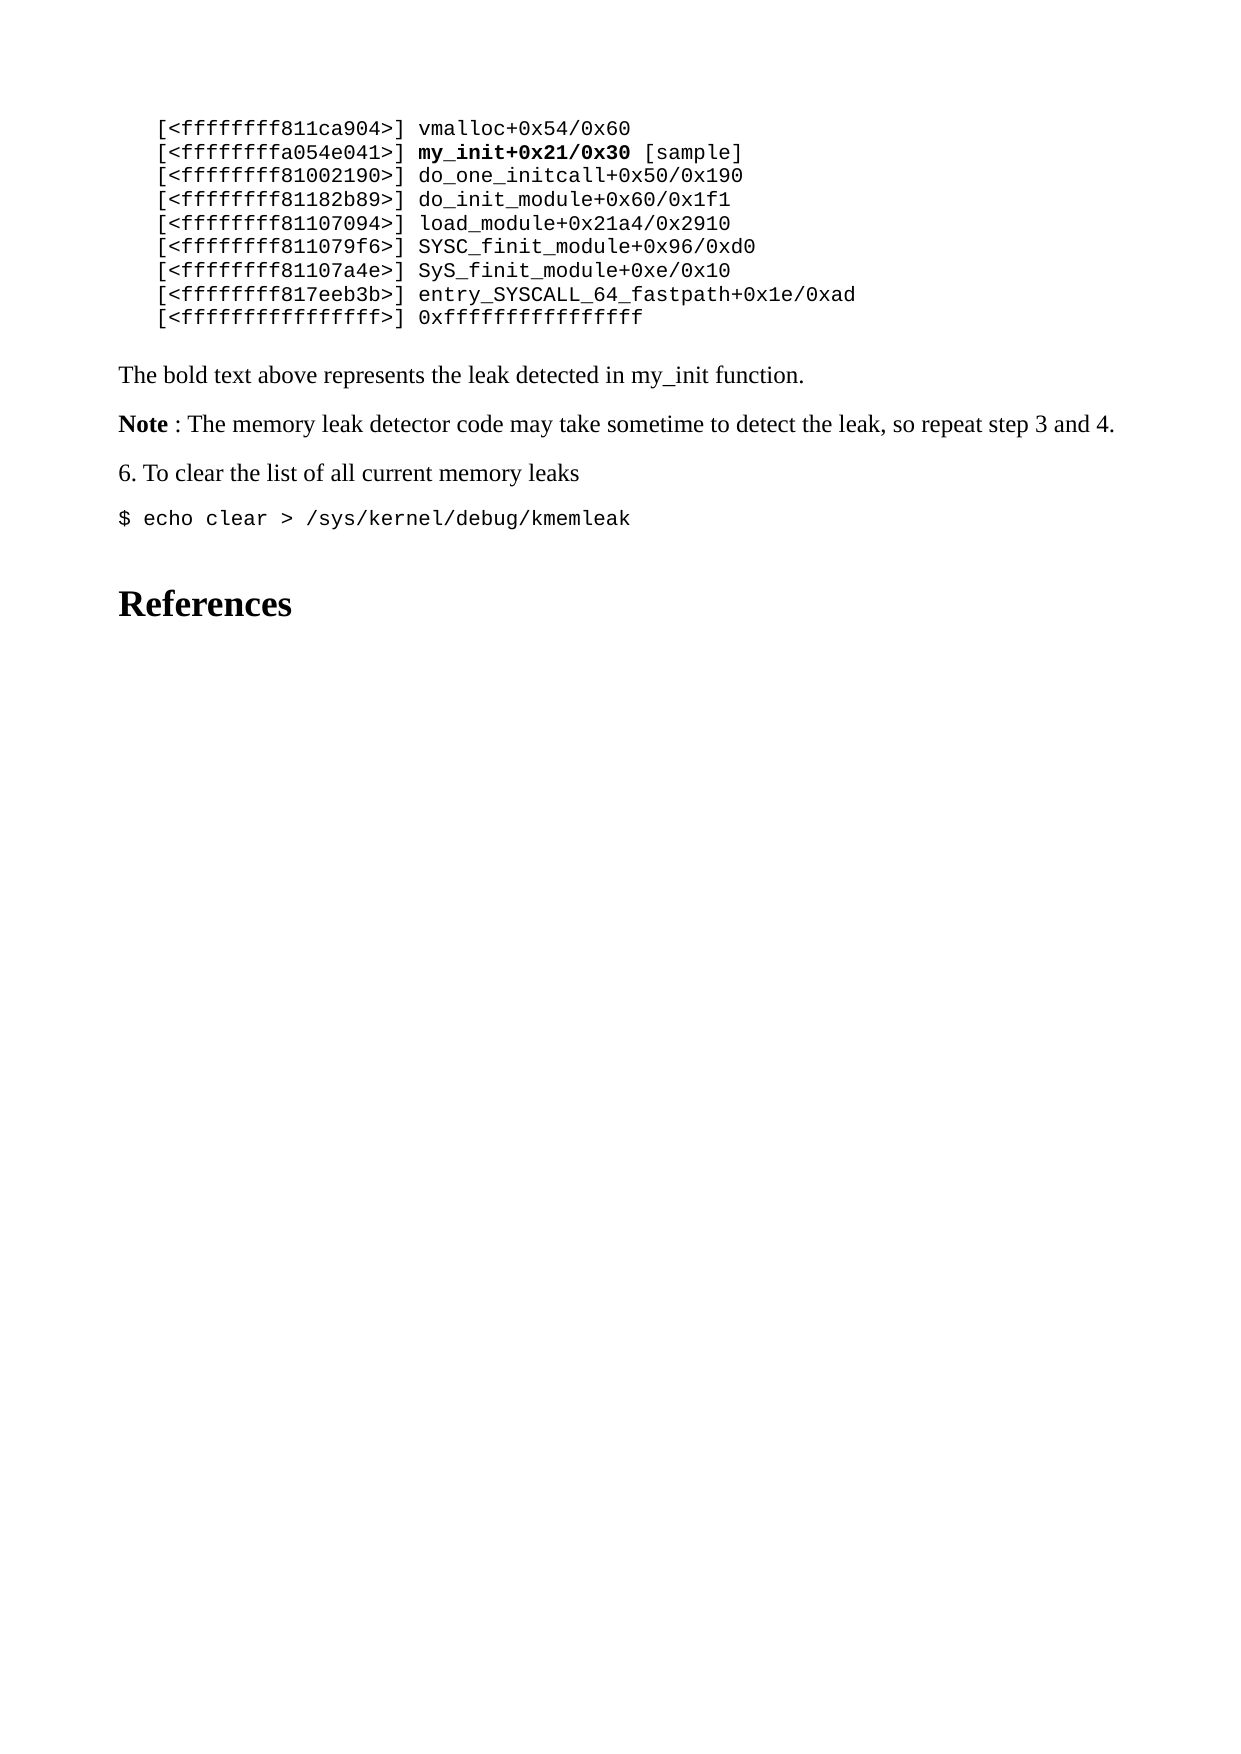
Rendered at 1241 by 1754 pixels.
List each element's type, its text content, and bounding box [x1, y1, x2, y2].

text [<ffffffff817eeb3b>] entry_SYSCALL_64_fastpath+0x1e/0xad [118, 284, 1122, 307]
text [<ffffffff81107094>] load_module+0x21a4/0x2910 [118, 213, 1122, 236]
text [<ffffffffa054e041>] my_init+0x21/0x30 [sample] [118, 142, 1122, 165]
text [<ffffffffffffffff>] 0xffffffffffffffff [118, 307, 1122, 331]
text The bold text above represents the leak detected in my_init function. [118, 360, 1122, 389]
text Note : The memory leak detector code may take sometime to detect the leak, so repeat step 3 and 4. [118, 409, 1122, 438]
text [<ffffffff81107a4e>] SyS_finit_module+0xe/0x10 [118, 260, 1122, 284]
text $ echo clear > /sys/kernel/debug/kmemleak [118, 508, 1122, 531]
subtitle References [118, 582, 1122, 625]
text [<ffffffff81182b89>] do_init_module+0x60/0x1f1 [118, 189, 1122, 213]
text 6. To clear the list of all current memory leaks [118, 458, 1122, 487]
text [<ffffffff811079f6>] SYSC_finit_module+0x96/0xd0 [118, 236, 1122, 260]
text [<ffffffff811ca904>] vmalloc+0x54/0x60 [118, 118, 1122, 142]
text [<ffffffff81002190>] do_one_initcall+0x50/0x190 [118, 165, 1122, 189]
